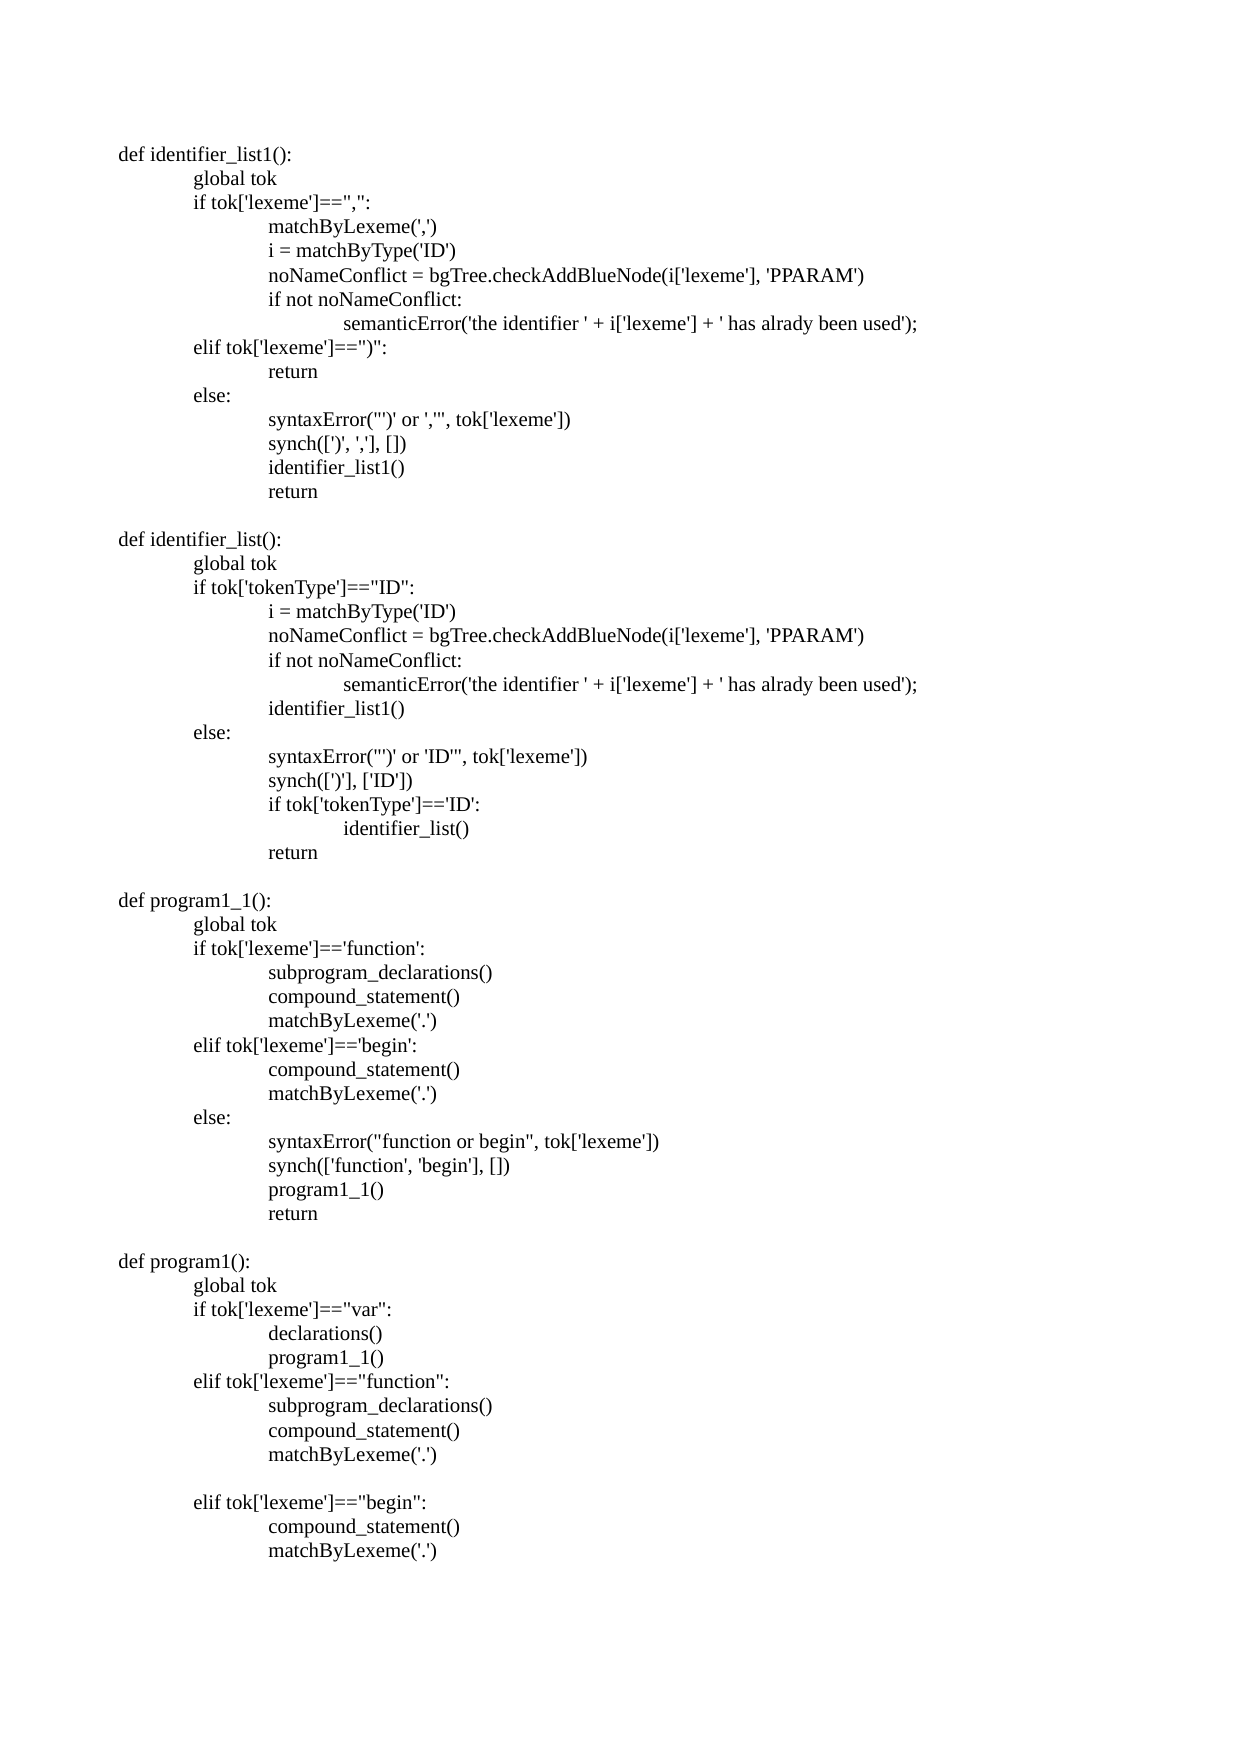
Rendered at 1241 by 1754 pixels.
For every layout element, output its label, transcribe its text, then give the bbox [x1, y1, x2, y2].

text subprogram_declarations() [118, 1393, 1122, 1417]
text if tok['tokenType']=='ID': [118, 792, 1122, 816]
text elif tok['lexeme']=="function": [118, 1369, 1122, 1393]
text synch([')', ','], []) [118, 431, 1122, 455]
text if tok['lexeme']=='function': [118, 936, 1122, 960]
text i = matchByType('ID') [118, 599, 1122, 623]
text subprogram_declarations() [118, 960, 1122, 984]
text return [118, 359, 1122, 383]
text compound_statement() [118, 1057, 1122, 1081]
text program1_1() [118, 1177, 1122, 1201]
text semanticError('the identifier ' + i['lexeme'] + ' has alrady been used'); [118, 672, 1122, 696]
text else: [118, 720, 1122, 744]
text compound_statement() [118, 1417, 1122, 1442]
text matchByLexeme('.') [118, 1081, 1122, 1105]
text synch(['function', 'begin'], []) [118, 1153, 1122, 1177]
text compound_statement() [118, 1514, 1122, 1538]
text semanticError('the identifier ' + i['lexeme'] + ' has alrady been used'); [118, 311, 1122, 335]
text noNameConflict = bgTree.checkAddBlueNode(i['lexeme'], 'PPARAM') [118, 623, 1122, 647]
text matchByLexeme('.') [118, 1538, 1122, 1562]
text declarations() [118, 1321, 1122, 1345]
text else: [118, 1105, 1122, 1129]
text matchByLexeme('.') [118, 1442, 1122, 1466]
text global tok [118, 166, 1122, 190]
text if tok['tokenType']=="ID": [118, 575, 1122, 599]
text syntaxError("function or begin", tok['lexeme']) [118, 1129, 1122, 1153]
text def identifier_list(): [118, 527, 1122, 551]
text return [118, 479, 1122, 503]
text def program1_1(): [118, 888, 1122, 912]
text elif tok['lexeme']=="begin": [118, 1490, 1122, 1514]
text identifier_list1() [118, 696, 1122, 720]
text program1_1() [118, 1345, 1122, 1369]
text i = matchByType('ID') [118, 238, 1122, 262]
text noNameConflict = bgTree.checkAddBlueNode(i['lexeme'], 'PPARAM') [118, 262, 1122, 287]
text matchByLexeme('.') [118, 1008, 1122, 1032]
text compound_statement() [118, 984, 1122, 1008]
text if not noNameConflict: [118, 647, 1122, 672]
text if not noNameConflict: [118, 287, 1122, 311]
text syntaxError("')' or 'ID'", tok['lexeme']) [118, 744, 1122, 768]
text syntaxError("')' or ','", tok['lexeme']) [118, 407, 1122, 431]
text identifier_list() [118, 816, 1122, 840]
text if tok['lexeme']==",": [118, 190, 1122, 214]
text elif tok['lexeme']==")": [118, 335, 1122, 359]
text else: [118, 383, 1122, 407]
text matchByLexeme(',') [118, 214, 1122, 238]
text def program1(): [118, 1249, 1122, 1273]
text synch([')'], ['ID']) [118, 768, 1122, 792]
text return [118, 1201, 1122, 1225]
text global tok [118, 1273, 1122, 1297]
text elif tok['lexeme']=='begin': [118, 1032, 1122, 1057]
text global tok [118, 551, 1122, 575]
text def identifier_list1(): [118, 142, 1122, 166]
text global tok [118, 912, 1122, 936]
text return [118, 840, 1122, 864]
text if tok['lexeme']=="var": [118, 1297, 1122, 1321]
text identifier_list1() [118, 455, 1122, 479]
